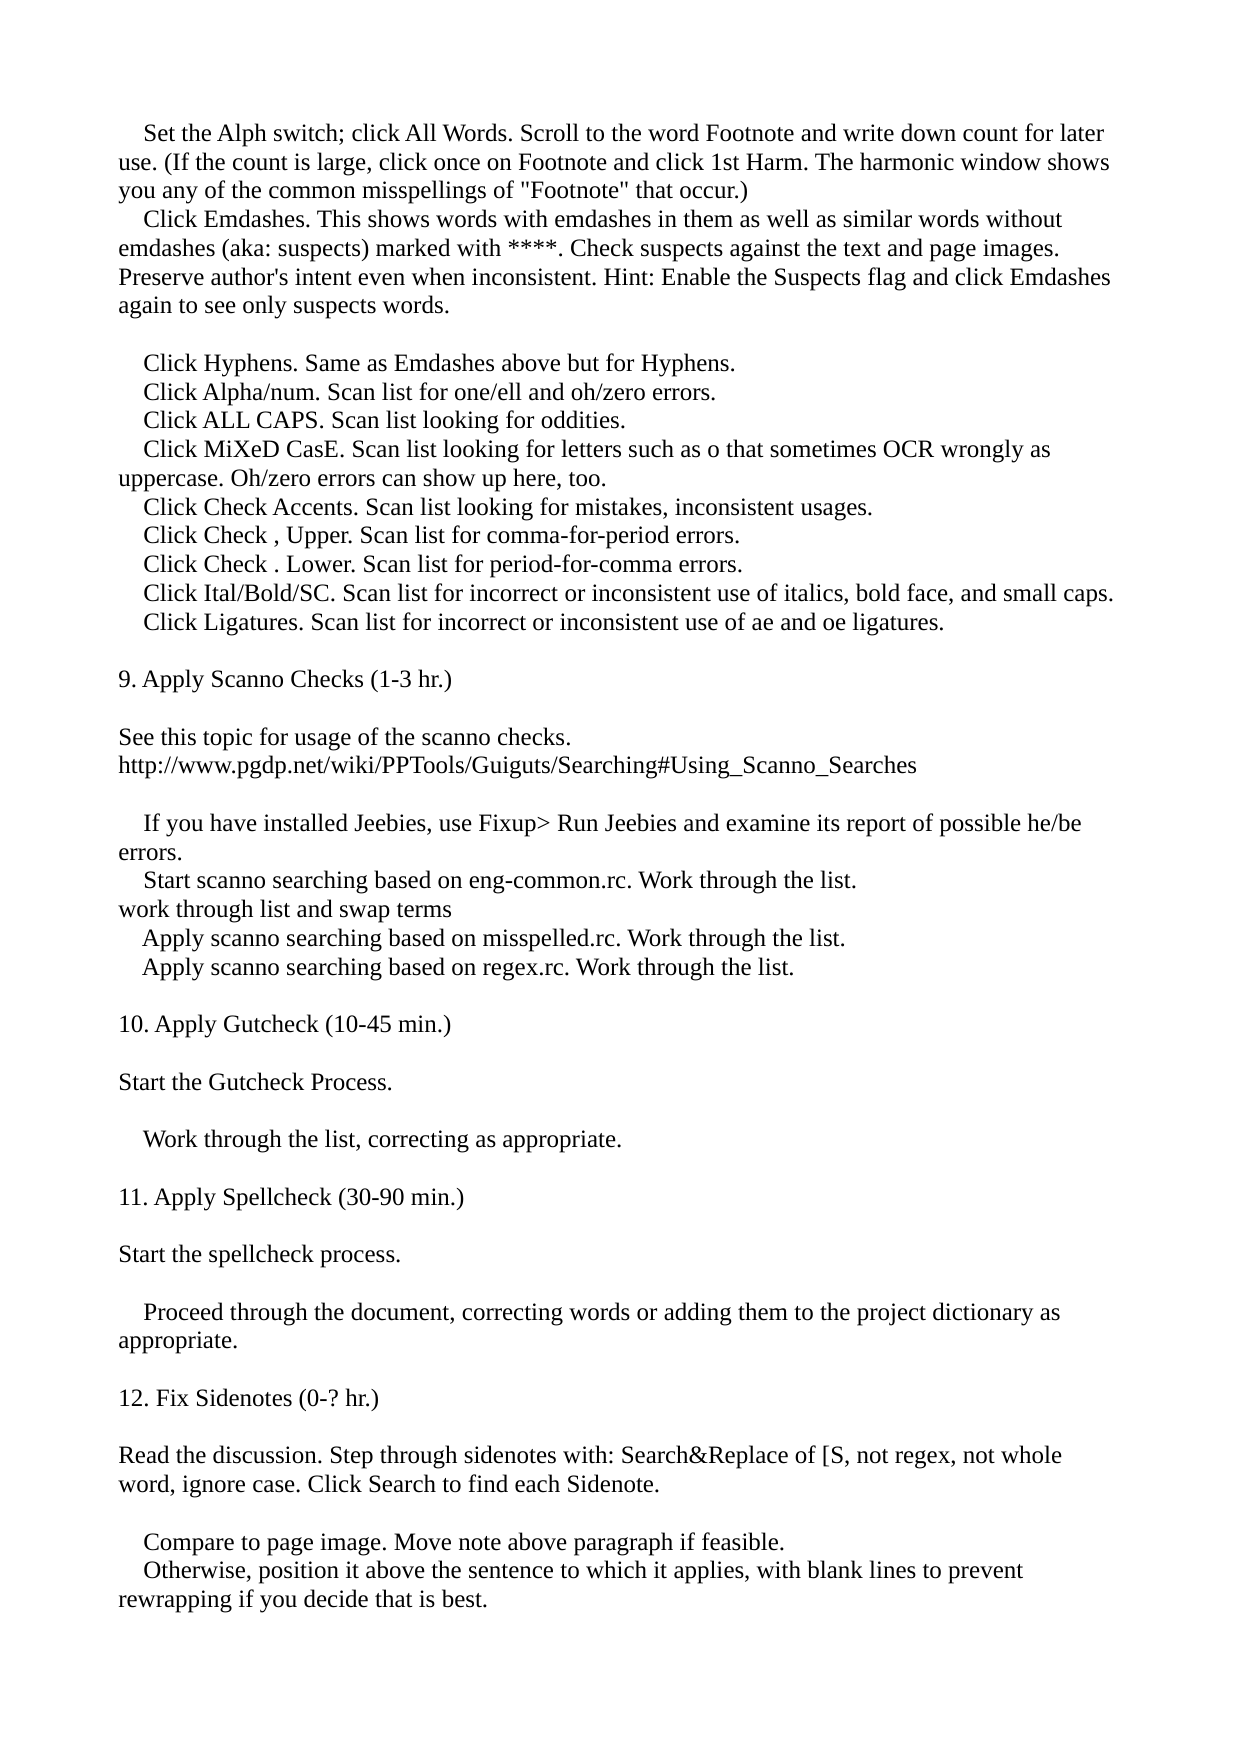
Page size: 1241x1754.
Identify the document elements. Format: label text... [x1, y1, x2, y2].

text Click Check Accents. Scan list looking for mistakes, inconsistent usages. [118, 492, 1122, 521]
text Proceed through the document, correcting words or adding them to the project dictionary as appropriate. [118, 1297, 1122, 1354]
text Apply scanno searching based on misspelled.rc. Work through the list. [118, 923, 1122, 952]
text Click Ital/Bold/SC. Scan list for incorrect or inconsistent use of italics, bold face, and small caps. [118, 578, 1122, 607]
text Start scanno searching based on eng-common.rc. Work through the list. [118, 866, 1122, 894]
text Otherwise, position it above the sentence to which it applies, with blank lines to prevent rewrapping if you decide that is best. [118, 1556, 1122, 1613]
text Click Ligatures. Scan list for incorrect or inconsistent use of ae and oe ligatures. [118, 607, 1122, 636]
text Click ALL CAPS. Scan list looking for oddities. [118, 406, 1122, 434]
text 10. Apply Gutcheck (10-45 min.) [118, 1009, 1122, 1038]
text Click Check , Upper. Scan list for comma-for-period errors. [118, 521, 1122, 549]
text Click MiXeD CasE. Scan list looking for letters such as o that sometimes OCR wrongly as uppercase. Oh/zero errors can show up here, too. [118, 434, 1122, 492]
text work through list and swap terms [118, 894, 1122, 923]
text Apply scanno searching based on regex.rc. Work through the list. [118, 952, 1122, 981]
text Set the Alph switch; click All Words. Scroll to the word Footnote and write down count for later use. (If the count is large, click once on Footnote and click 1st Harm. The harmonic window shows you any of the common misspellings of "Footnote" that occur.) [118, 118, 1122, 204]
text Start the spellcheck process. [118, 1239, 1122, 1268]
text See this topic for usage of the scanno checks. http://www.pgdp.net/wiki/PPTools/Guiguts/Searching#Using_Scanno_Searches [118, 722, 1122, 779]
text Click Alpha/num. Scan list for one/ell and oh/zero errors. [118, 377, 1122, 406]
text Click Emdashes. This shows words with emdashes in them as well as similar words without emdashes (aka: suspects) marked with ****. Check suspects against the text and page images. Preserve author's intent even when inconsistent. Hint: Enable the Suspects flag and click Emdashes again to see only suspects words. [118, 204, 1122, 319]
text 11. Apply Spellcheck (30-90 min.) [118, 1182, 1122, 1211]
text 9. Apply Scanno Checks (1-3 hr.) [118, 664, 1122, 693]
text 12. Fix Sidenotes (0-? hr.) [118, 1383, 1122, 1412]
text Click Hyphens. Same as Emdashes above but for Hyphens. [118, 348, 1122, 377]
text If you have installed Jeebies, use Fixup> Run Jeebies and examine its report of possible he/be errors. [118, 808, 1122, 866]
text Click Check . Lower. Scan list for period-for-comma errors. [118, 549, 1122, 578]
text Start the Gutcheck Process. [118, 1067, 1122, 1096]
text Read the discussion. Step through sidenotes with: Search&Replace of [S, not regex, not whole word, ignore case. Click Search to find each Sidenote. [118, 1441, 1122, 1498]
text Work through the list, correcting as appropriate. [118, 1124, 1122, 1153]
text Compare to page image. Move note above paragraph if feasible. [118, 1527, 1122, 1556]
